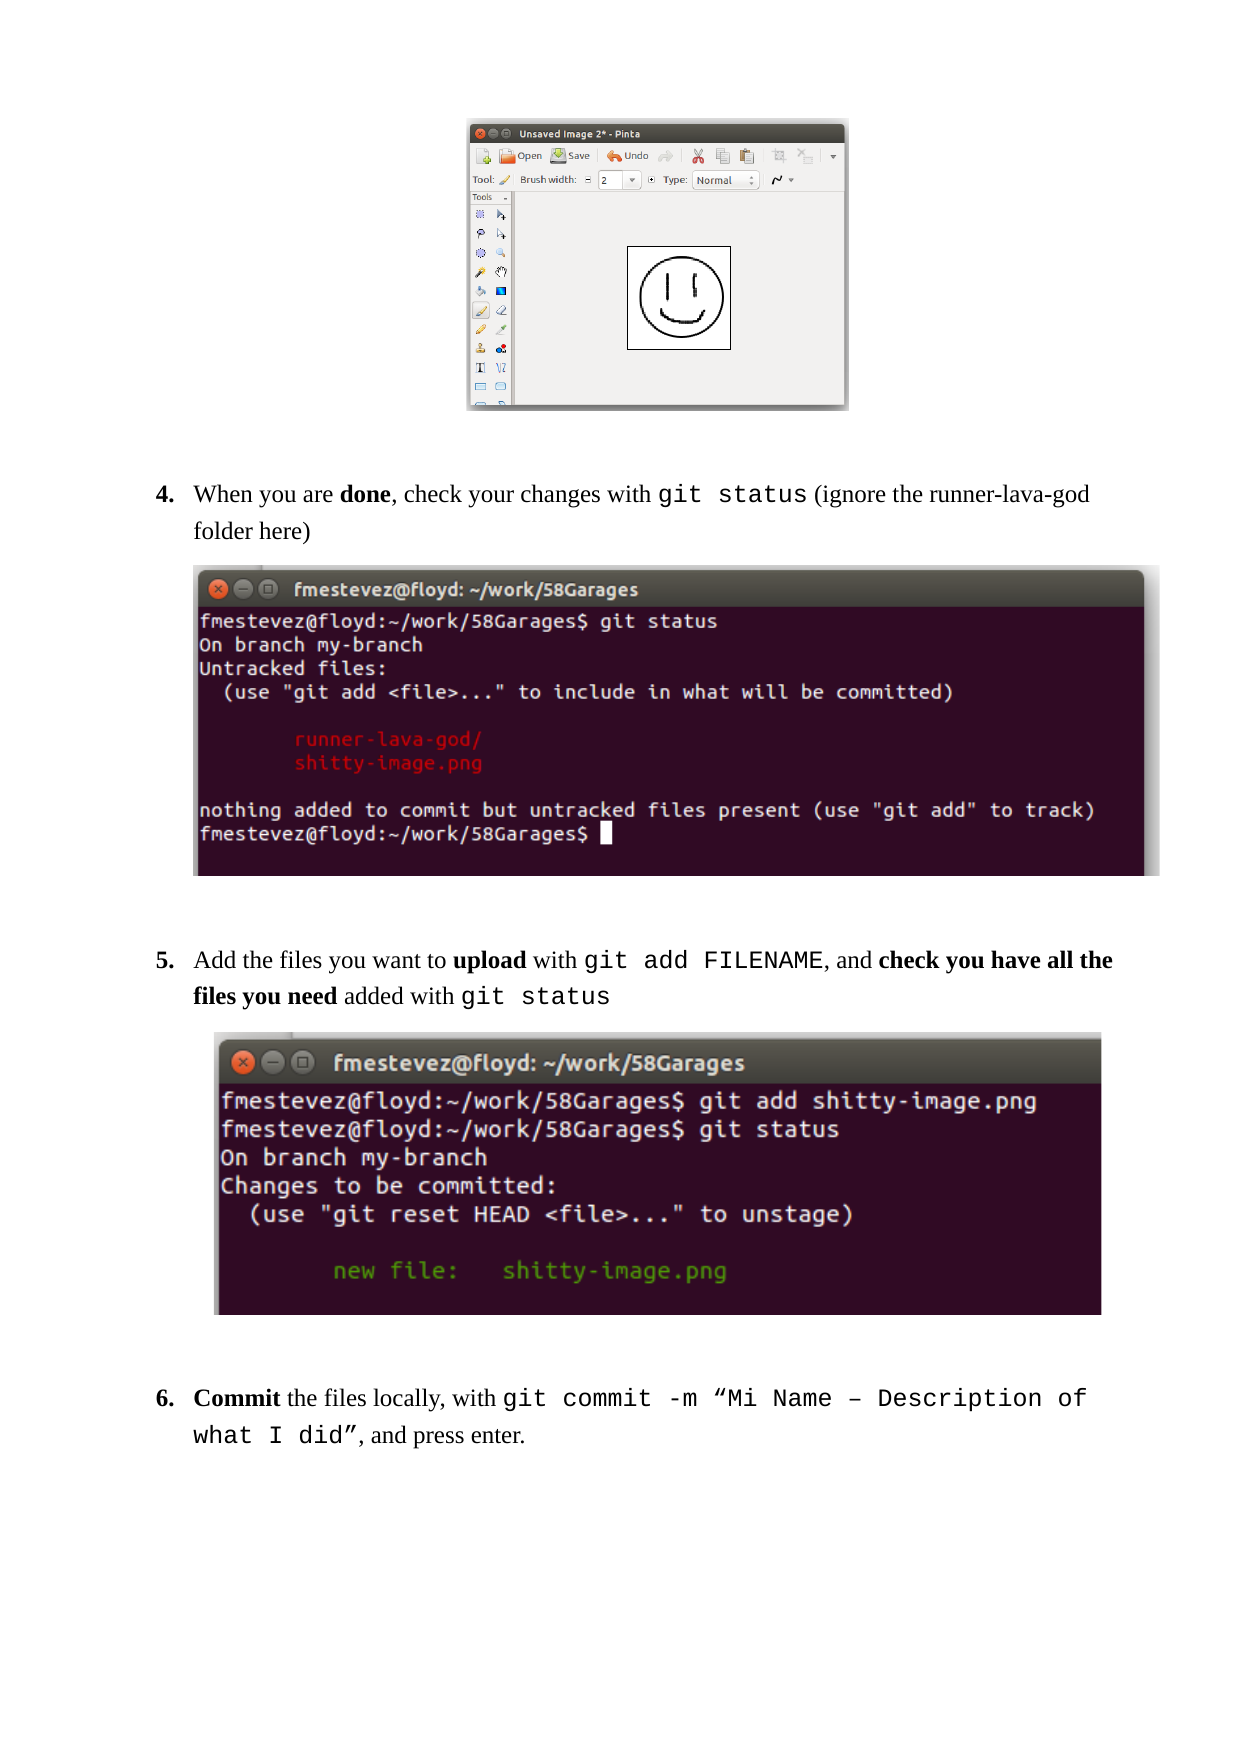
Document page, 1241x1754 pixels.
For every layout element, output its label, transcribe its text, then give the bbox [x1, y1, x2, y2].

list When you are done, check your changes with git status (ignore the runner-lava-god folder here) [156, 479, 1122, 545]
list Commit the files locally, with git commit -m “Mi Name – Description of what I did”, and press enter. [156, 1383, 1122, 1451]
picture [193, 565, 1160, 876]
picture [466, 118, 849, 411]
picture [213, 1032, 1102, 1315]
list Add the files you want to upload with git add FILENAME, and check you have all the files you need added with git status [156, 945, 1122, 1012]
